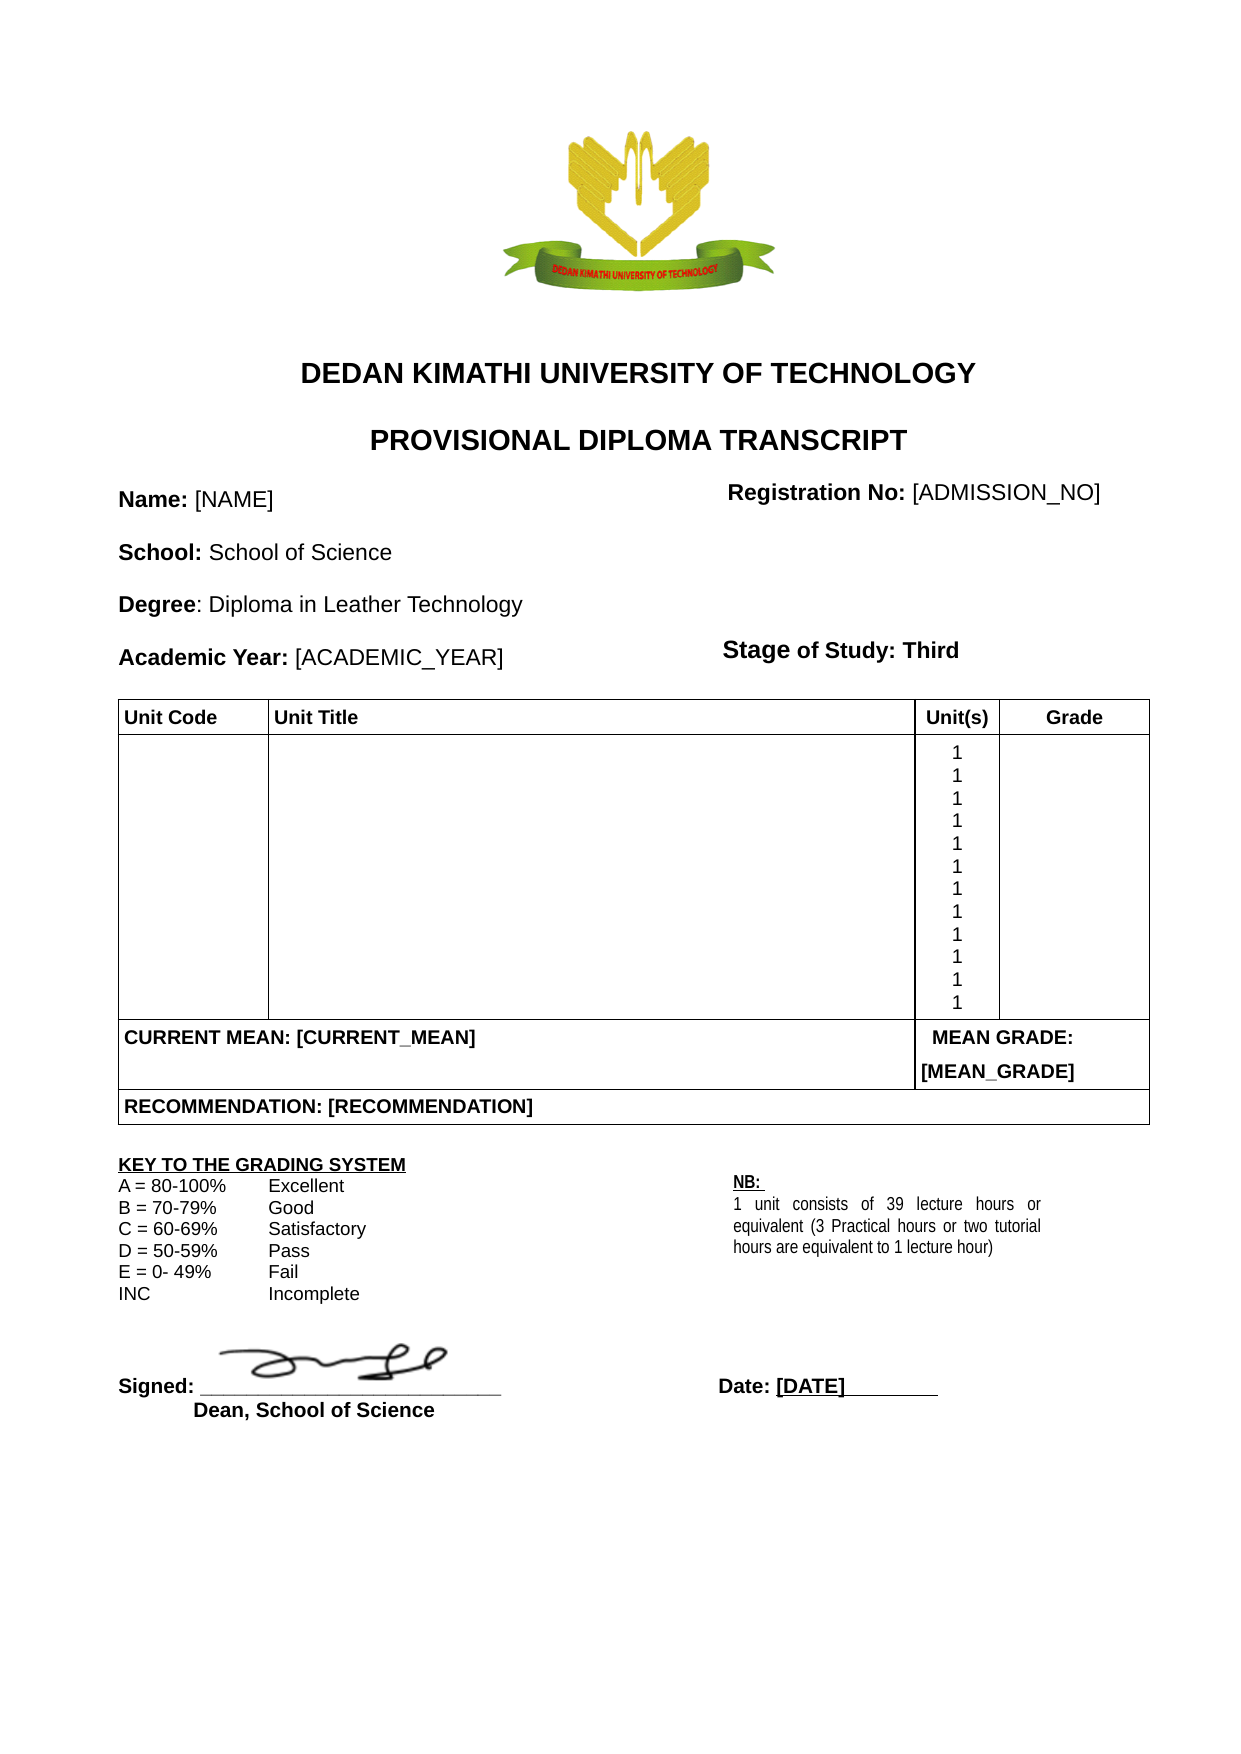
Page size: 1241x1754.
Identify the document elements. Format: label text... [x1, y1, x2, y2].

text Signed: __________________________ Date: [DATE] [118, 1374, 1159, 1398]
table_header Unit Code [119, 700, 268, 734]
text D = 50-59% Pass [118, 1240, 1159, 1261]
text DEDAN KIMATHI UNIVERSITY OF TECHNOLOGY [118, 356, 1159, 390]
table_cell [1000, 735, 1149, 1019]
table_header Grade [1000, 700, 1149, 734]
text Name: [NAME] [118, 486, 678, 512]
text E = 0- 49% Fail [118, 1261, 1159, 1283]
text B = 70-79% Good [118, 1197, 1159, 1218]
table_cell [269, 735, 914, 1019]
table_cell MEAN GRADE: [MEAN_GRADE] [916, 1020, 1149, 1088]
table_cell 1 1 1 1 1 1 1 1 1 1 1 1 [916, 735, 999, 1019]
table_cell RECOMMENDATION: [RECOMMENDATION] [119, 1090, 1149, 1124]
text School: School of Science [118, 538, 1159, 565]
text Academic Year: [ACADEMIC_YEAR] [118, 644, 718, 670]
text C = 60-69% Satisfactory [118, 1218, 1159, 1240]
table_cell CURRENT MEAN: [CURRENT_MEAN] [119, 1020, 914, 1088]
text PROVISIONAL DIPLOMA TRANSCRIPT [118, 423, 1159, 457]
text Degree: Diploma in Leather Technology [118, 591, 1159, 617]
text A = 80-100% Excellent [118, 1175, 1159, 1197]
table_header Unit Title [269, 700, 914, 734]
text INC Incomplete [118, 1283, 1159, 1304]
table_cell [119, 735, 268, 1019]
text Dean, School of Science [118, 1398, 1159, 1422]
table_header Unit(s) [916, 700, 999, 734]
text KEY TO THE GRADING SYSTEM [118, 1153, 1159, 1175]
text [973, 644, 1159, 670]
